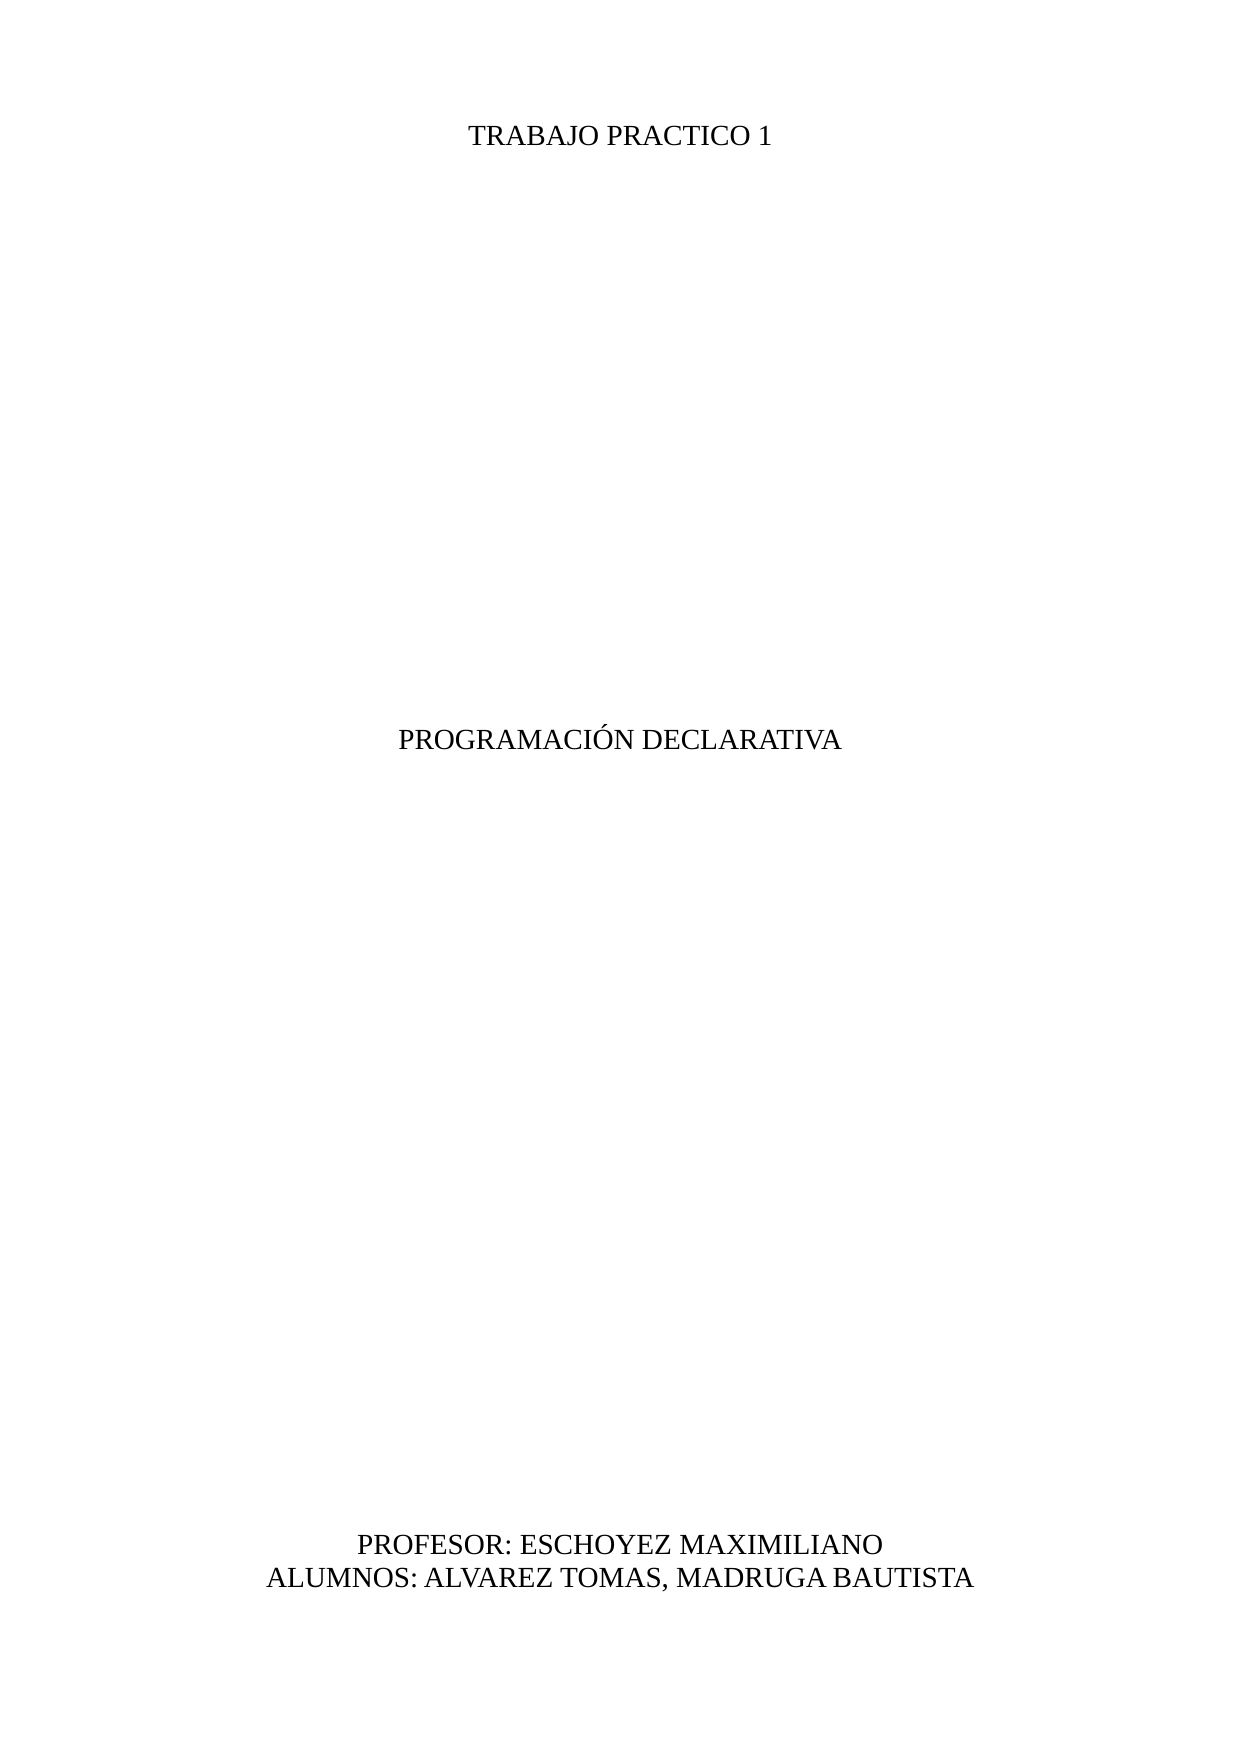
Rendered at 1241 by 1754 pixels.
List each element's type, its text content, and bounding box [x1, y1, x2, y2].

text PROFESOR: ESCHOYEZ MAXIMILIANO [118, 1527, 1122, 1560]
text TRABAJO PRACTICO 1 [118, 118, 1122, 152]
text ALUMNOS: ALVAREZ TOMAS, MADRUGA BAUTISTA [118, 1560, 1122, 1594]
text PROGRAMACIÓN DECLARATIVA [118, 722, 1122, 755]
